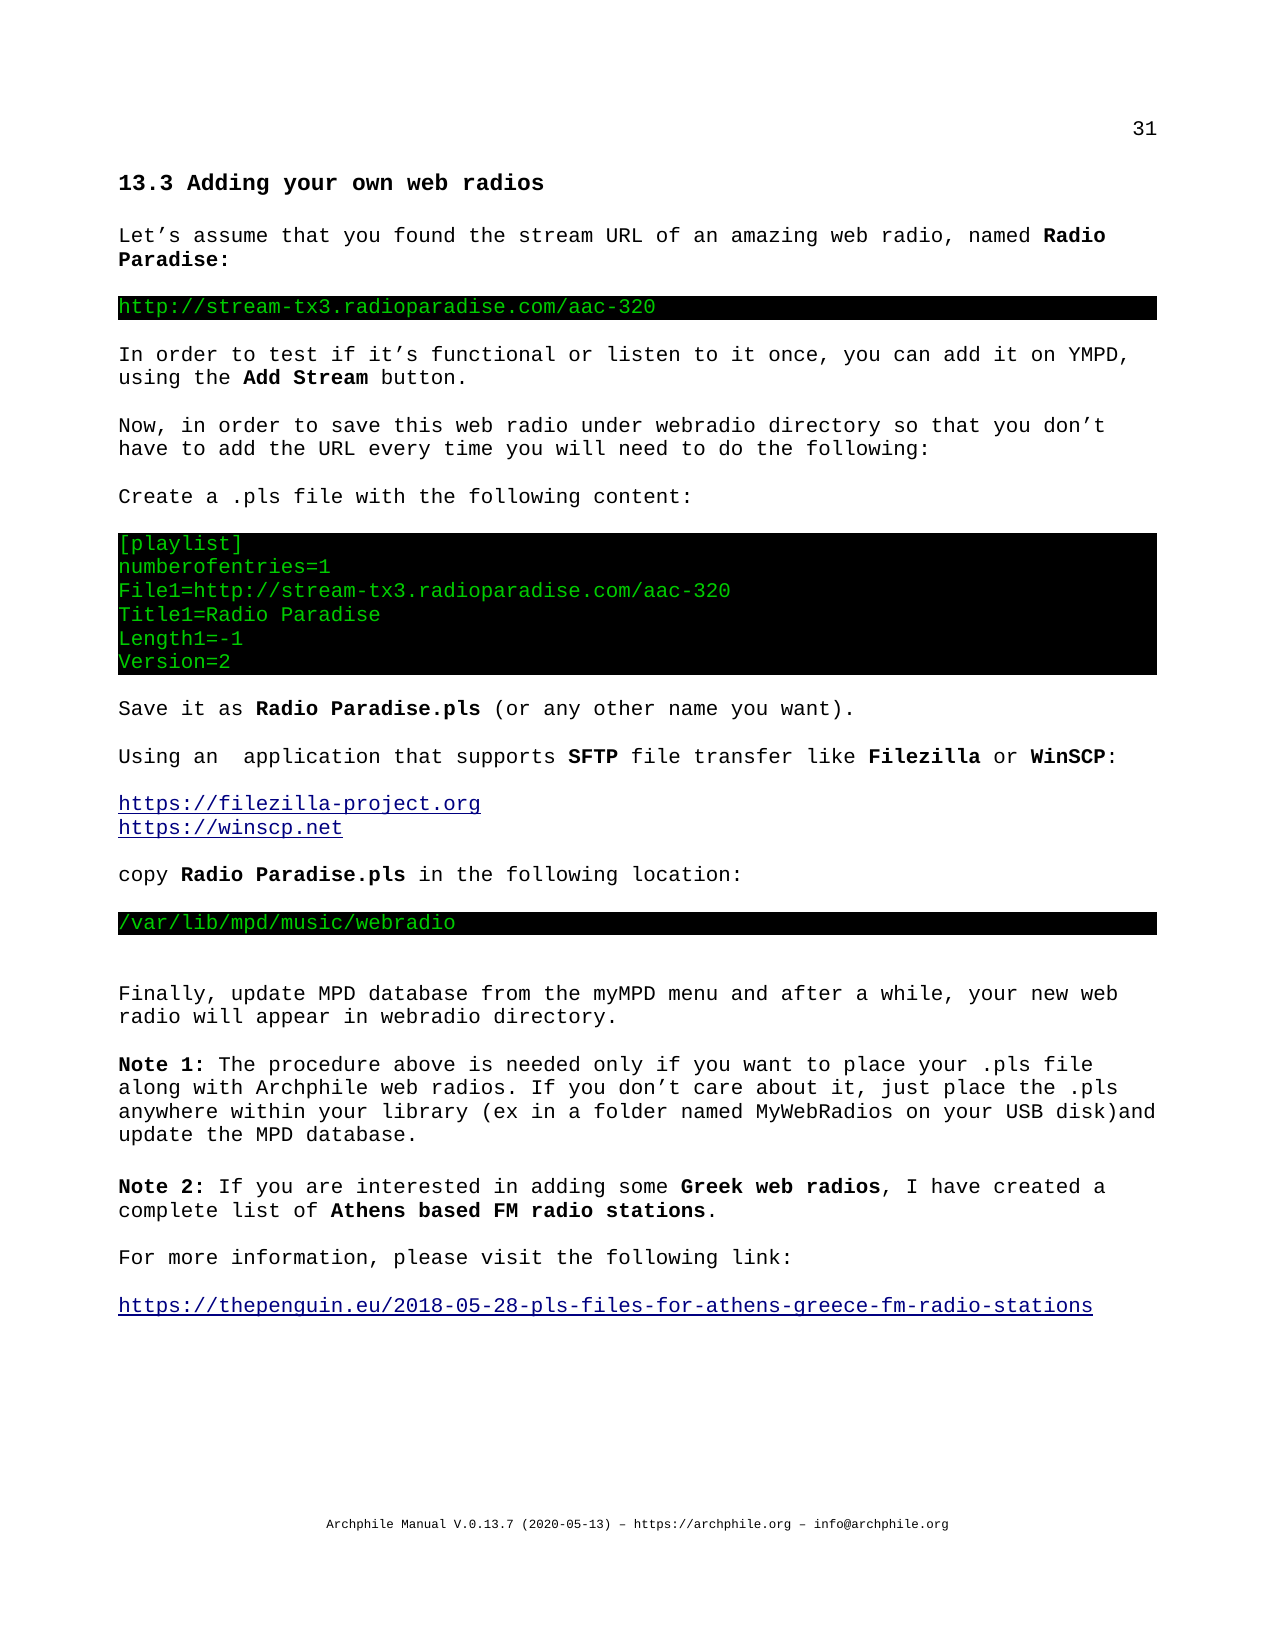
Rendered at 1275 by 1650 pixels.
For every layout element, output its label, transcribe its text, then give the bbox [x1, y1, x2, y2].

text Using an application that supports SFTP file transfer like Filezilla or WinSCP: [118, 746, 1157, 770]
text Finally, update MPD database from the myMPD menu and after a while, your new web radio will appear in webradio directory. [118, 983, 1157, 1030]
text http://stream-tx3.radioparadise.com/aac-320 [118, 296, 1157, 320]
text For more information, please visit the following link: [118, 1247, 1157, 1271]
text Note 2: If you are interested in adding some Greek web radios, I have created a complete list of Athens based FM radio stations. [118, 1176, 1157, 1224]
text Create a .pls file with the following content: [118, 486, 1157, 509]
text https://filezilla-project.org [118, 793, 1157, 817]
text https://thepenguin.eu/2018-05-28-pls-files-for-athens-greece-fm-radio-stations [118, 1295, 1157, 1318]
text numberofentries=1 [118, 557, 1157, 580]
text /var/lib/mpd/music/webradio [118, 912, 1157, 935]
text Save it as Radio Paradise.pls (or any other name you want). [118, 698, 1157, 722]
text Title1=Radio Paradise [118, 604, 1157, 627]
text Now, in order to save this web radio under webradio directory so that you don’t have to add the URL every time you will need to do the following: [118, 415, 1157, 462]
text [playlist] [118, 533, 1157, 557]
text 13.3 Adding your own web radios [118, 171, 1157, 197]
text Version=2 [118, 651, 1157, 675]
text File1=http://stream-tx3.radioparadise.com/aac-320 [118, 580, 1157, 604]
text Let’s assume that you found the stream URL of an amazing web radio, named Radio Paradise: [118, 226, 1157, 273]
text In order to test if it’s functional or listen to it once, you can add it on YMPD, using the Add Stream button. [118, 344, 1157, 391]
text Length1=-1 [118, 627, 1157, 651]
text copy Radio Paradise.pls in the following location: [118, 864, 1157, 888]
text https://winscp.net [118, 817, 1157, 841]
text Note 1: The procedure above is needed only if you want to place your .pls file along with Archphile web radios. If you don’t care about it, just place the .pls anywhere within your library (ex in a folder named MyWebRadios on your USB disk)and update the MPD database. [118, 1053, 1157, 1148]
